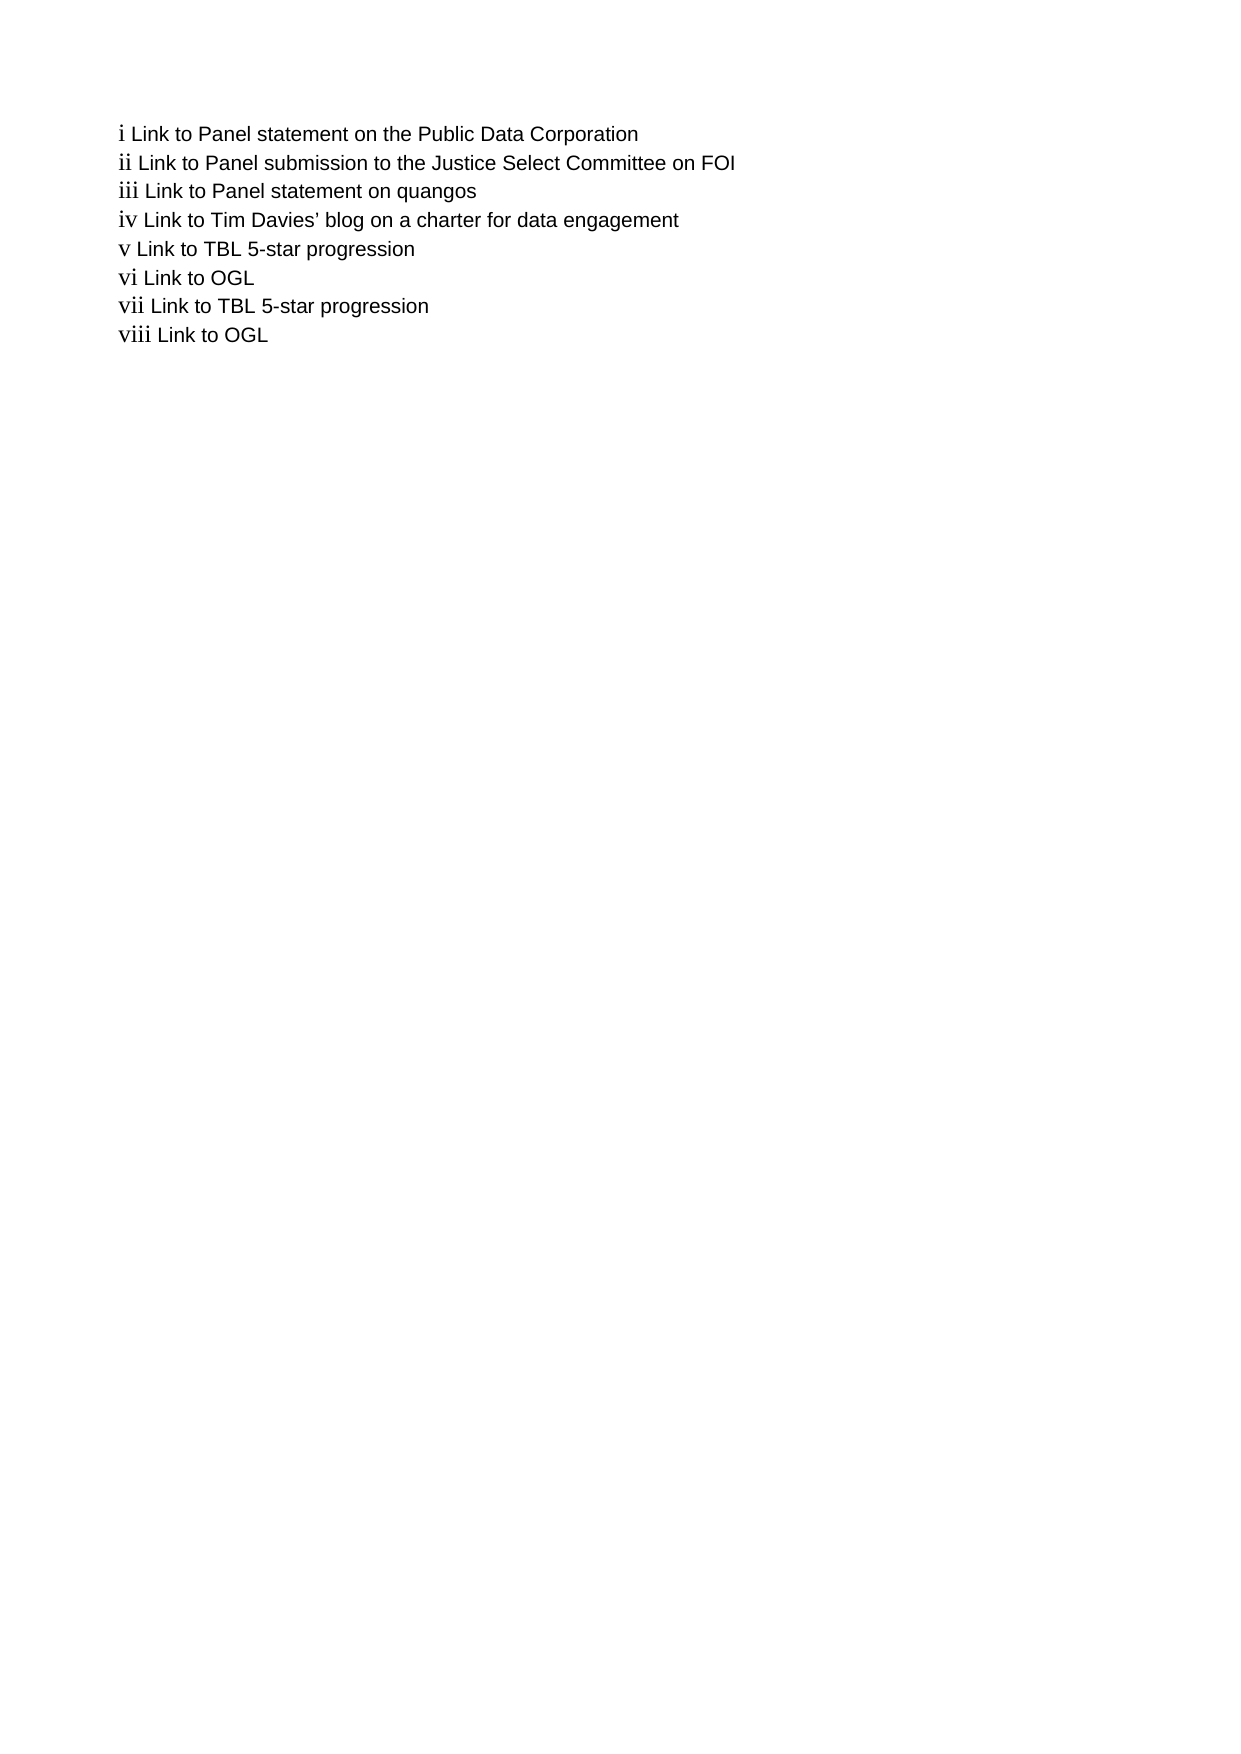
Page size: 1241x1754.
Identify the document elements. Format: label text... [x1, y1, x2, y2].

list Link to Tim Davies’ blog on a charter for data engagement [118, 204, 1122, 233]
list Link to OGL [118, 262, 1122, 291]
list Link to TBL 5-star progression [118, 291, 1122, 319]
text Link to TBL 5-star progression [118, 233, 1122, 262]
list Link to Panel statement on the Public Data Corporation [118, 118, 1122, 147]
list Link to Panel statement on quangos [118, 176, 1122, 204]
list Link to OGL [118, 319, 1122, 348]
list Link to Panel submission to the Justice Select Committee on FOI [118, 147, 1122, 176]
